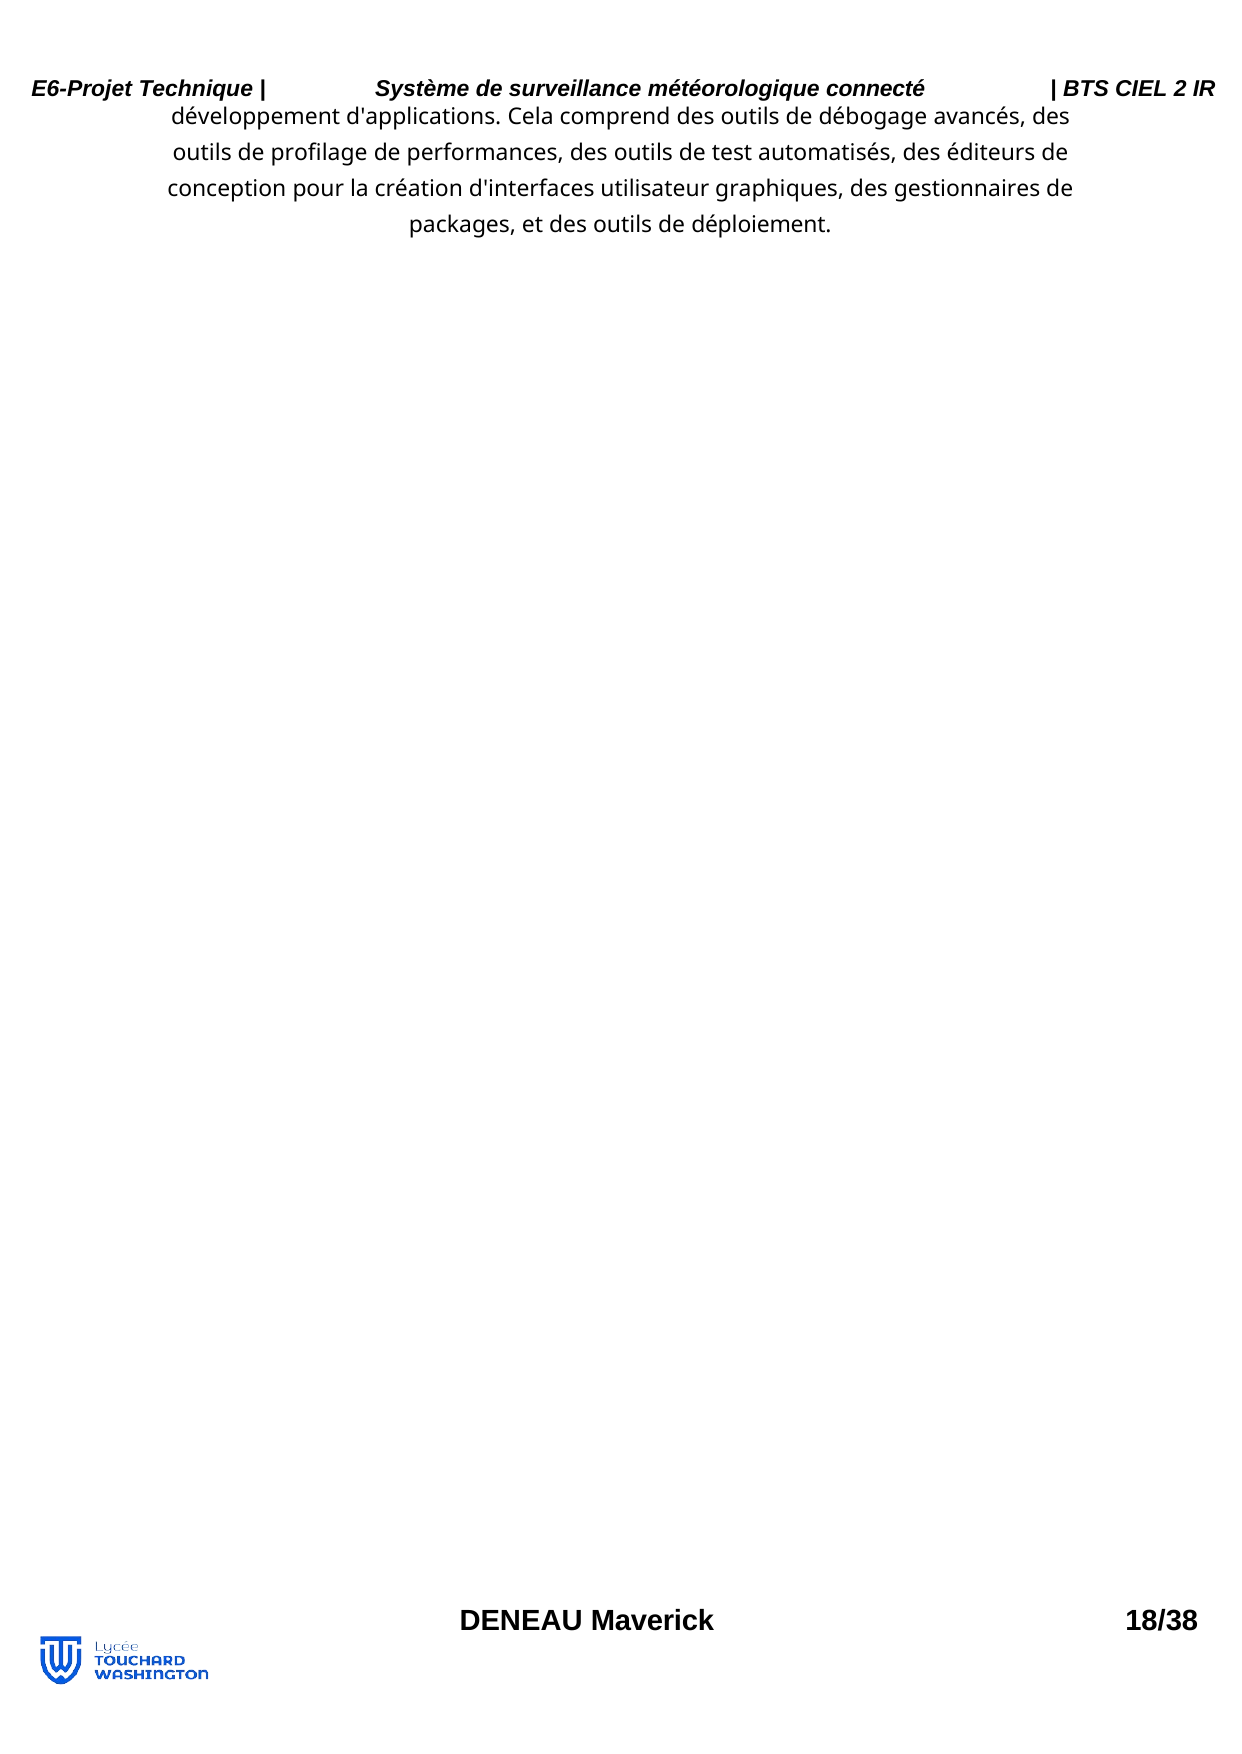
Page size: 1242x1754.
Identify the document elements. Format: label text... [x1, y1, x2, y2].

text développement d'applications. Cela comprend des outils de débogage avancés, des outils de profilage de performances, des outils de test automatisés, des éditeurs de conception pour la création d'interfaces utilisateur graphiques, des gestionnaires de packages, et des outils de déploiement. [166, 100, 1074, 239]
picture [0, 1598, 249, 1722]
